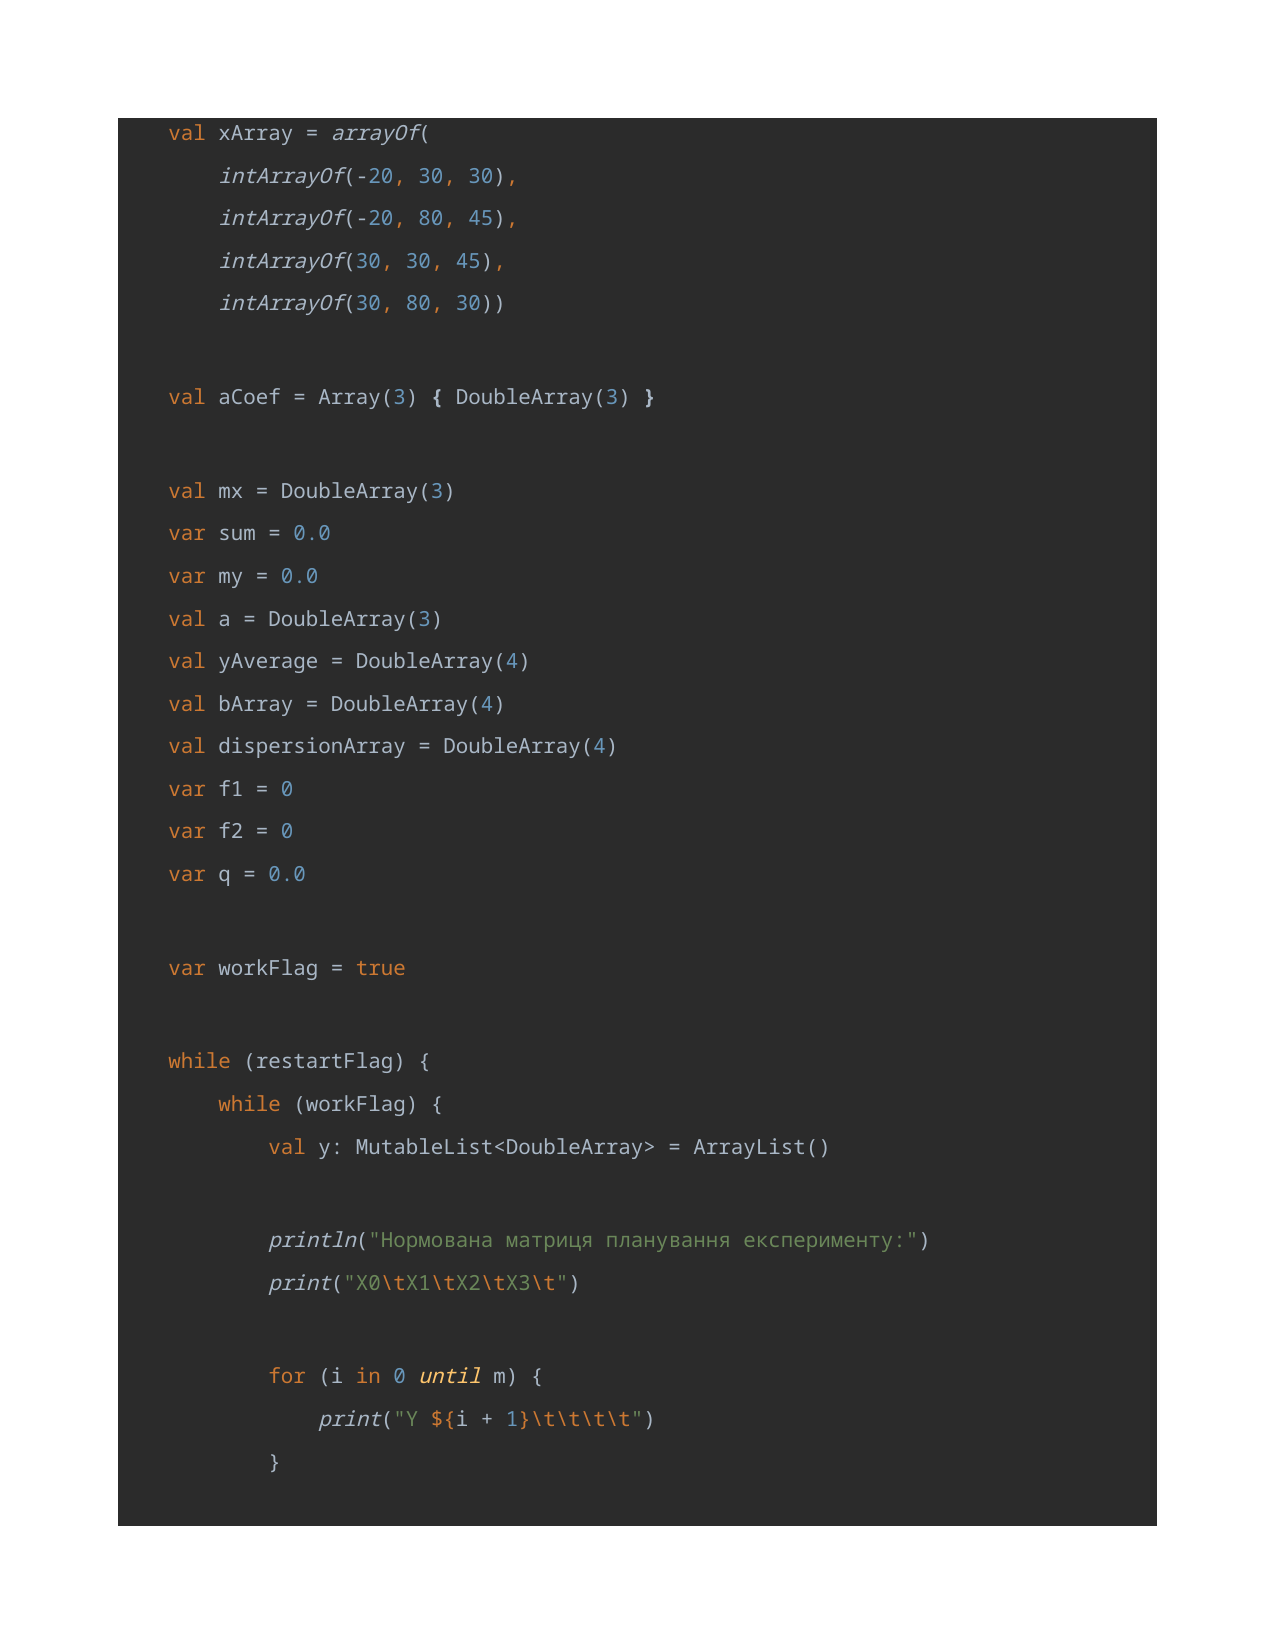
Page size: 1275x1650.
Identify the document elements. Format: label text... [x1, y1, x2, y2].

text val xArray = arrayOf( intArrayOf(-20, 30, 30), intArrayOf(-20, 80, 45), intArrayOf(30, 30, 45), intArrayOf(30, 80, 30)) val aCoef = Array(3) { DoubleArray(3) } val mx = DoubleArray(3) var sum = 0.0 var my = 0.0 val a = DoubleArray(3) val yAverage = DoubleArray(4) val bArray = DoubleArray(4) val dispersionArray = DoubleArray(4) var f1 = 0 var f2 = 0 var q = 0.0 var workFlag = true while (restartFlag) { while (workFlag) { val y: MutableList<DoubleArray> = ArrayList() println("Нормована матриця планування експерименту:") print("X0\tX1\tX2\tX3\t") for (i in 0 until m) { print("Y ${i + 1}\t\t\t\t") } [118, 118, 1157, 1526]
